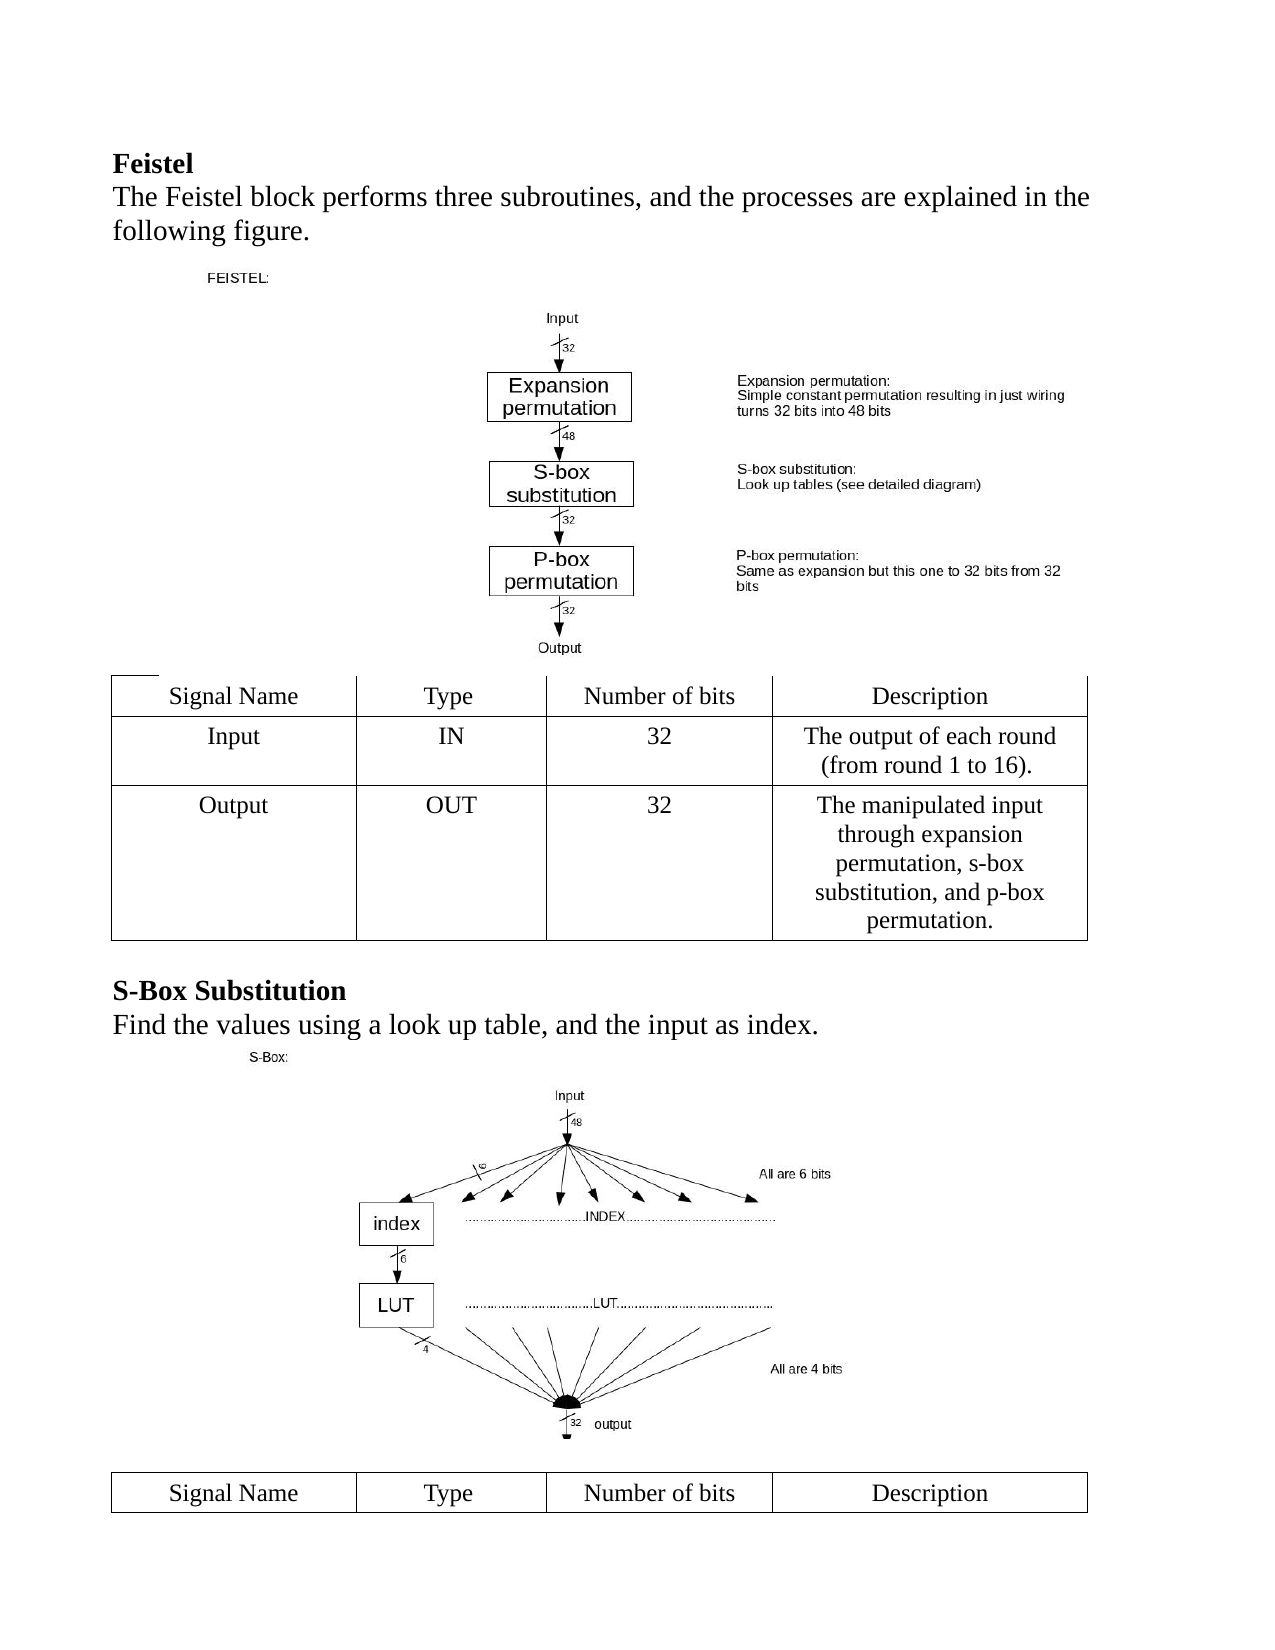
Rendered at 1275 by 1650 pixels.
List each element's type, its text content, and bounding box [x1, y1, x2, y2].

table_cell 32 [547, 717, 772, 784]
text S-Box Substitution [112, 973, 1162, 1007]
table_header Type [357, 1473, 546, 1512]
table_header Number of bits [547, 676, 772, 716]
picture [206, 1040, 1069, 1439]
text Feistel [112, 146, 1162, 179]
table_header Description [773, 1473, 1087, 1512]
table_header Signal Name [112, 1473, 356, 1512]
picture [159, 261, 1116, 676]
table_cell IN [357, 717, 546, 784]
table_cell OUT [357, 786, 546, 940]
text The Feistel block performs three subroutines, and the processes are explained in the following figure. [112, 179, 1162, 247]
table_cell The output of each round (from round 1 to 16). [773, 717, 1087, 784]
table_header Signal Name [112, 676, 356, 716]
table_cell Input [112, 717, 356, 784]
table_cell Output [112, 786, 356, 940]
table_header Description [773, 676, 1087, 716]
table_cell 32 [547, 786, 772, 940]
table_header Type [357, 676, 546, 716]
table_header Number of bits [547, 1473, 772, 1512]
text Find the values using a look up table, and the input as index. [112, 1007, 1162, 1041]
table_cell The manipulated input through expansion permutation, s-box substitution, and p-box permutation. [773, 786, 1087, 940]
